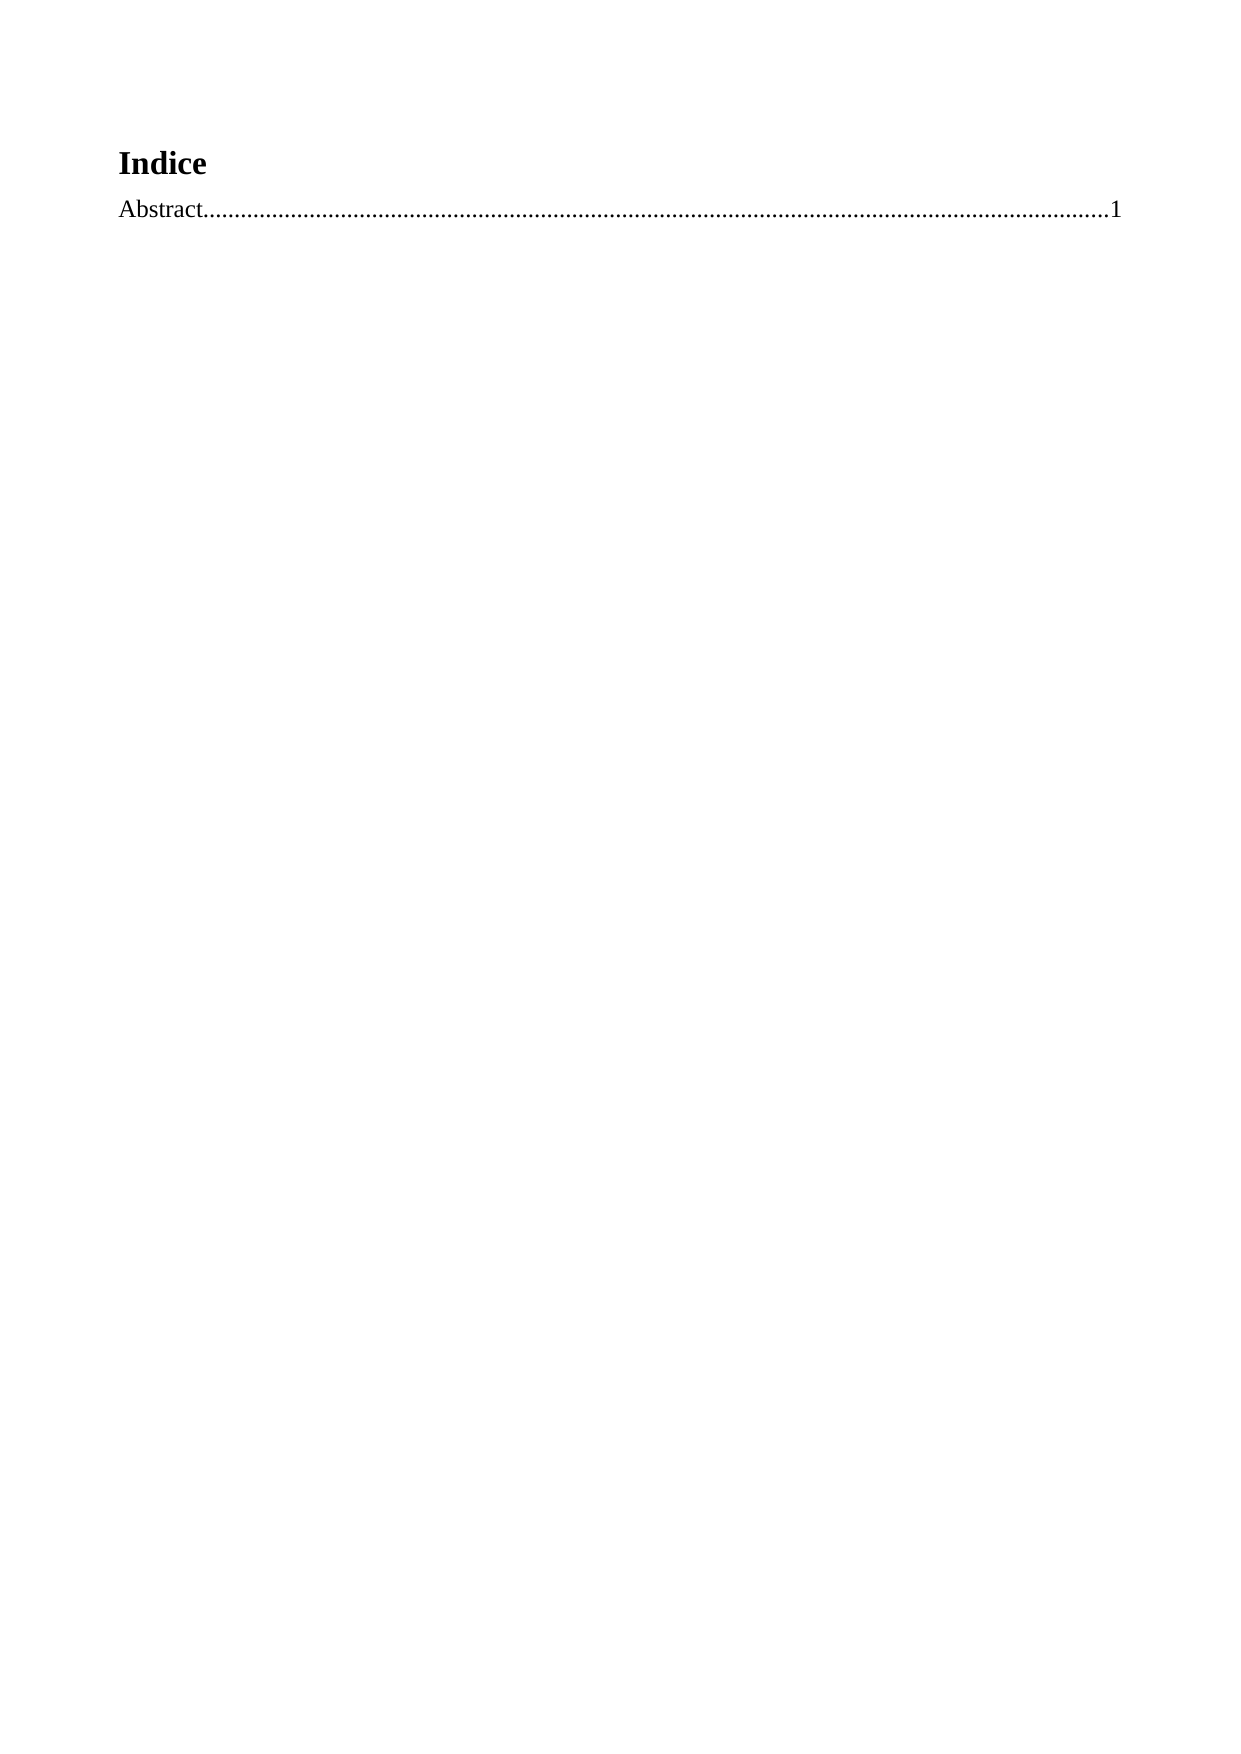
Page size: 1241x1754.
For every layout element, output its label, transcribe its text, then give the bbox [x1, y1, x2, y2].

subtitle Indice [118, 143, 1122, 181]
text Abstract 1 [118, 194, 1122, 223]
